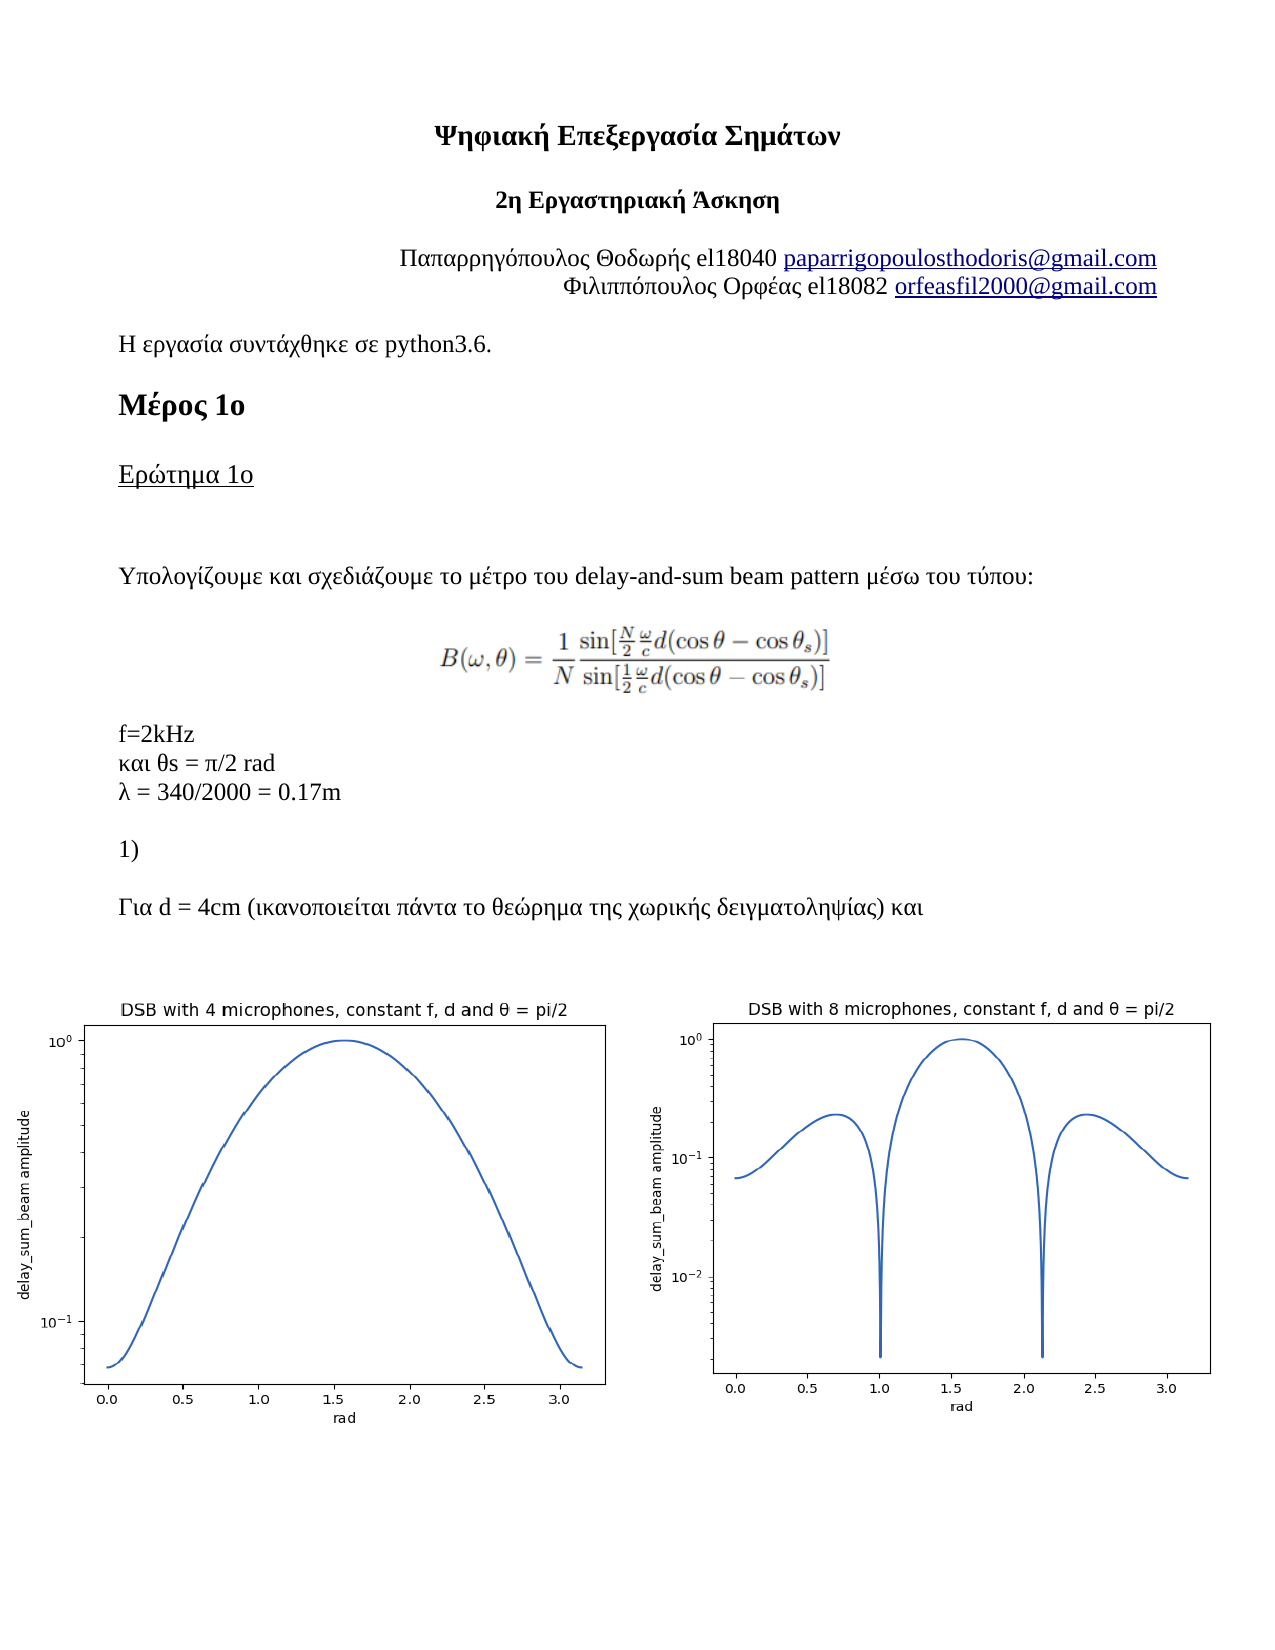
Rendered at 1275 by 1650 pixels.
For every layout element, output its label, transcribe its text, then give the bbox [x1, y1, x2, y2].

text Παπαρρηγόπουλος Θοδωρής el18040 paparrigopoulosthodoris@gmail.com [118, 243, 1157, 271]
text λ = 340/2000 = 0.17m [118, 777, 1157, 806]
text Μέρος 1ο [118, 386, 1157, 422]
text Η εργασία συντάχθηκε σε python3.6. [118, 329, 1157, 358]
picture [430, 618, 846, 707]
text 2η Εργαστηριακή Άσκηση [118, 185, 1157, 214]
text Ψηφιακή Επεξεργασία Σημάτων [118, 118, 1157, 185]
text Ερώτημα 1ο [118, 458, 1157, 489]
text Για d = 4cm (ικανοποιείται πάντα το θεώρημα της χωρικής δειγματοληψίας) και [118, 892, 1157, 921]
picture [0, 968, 1275, 1435]
text 1) [118, 834, 1157, 863]
text Φιλιππόπουλος Ορφέας el18082 orfeasfil2000@gmail.com [118, 271, 1157, 300]
text f=2kHz [118, 719, 1157, 748]
text Υπολογίζουμε και σχεδιάζουμε το μέτρο του delay-and-sum beam pattern μέσω του τύπου: [118, 561, 1157, 590]
text και θs = π/2 rad [118, 748, 1157, 777]
